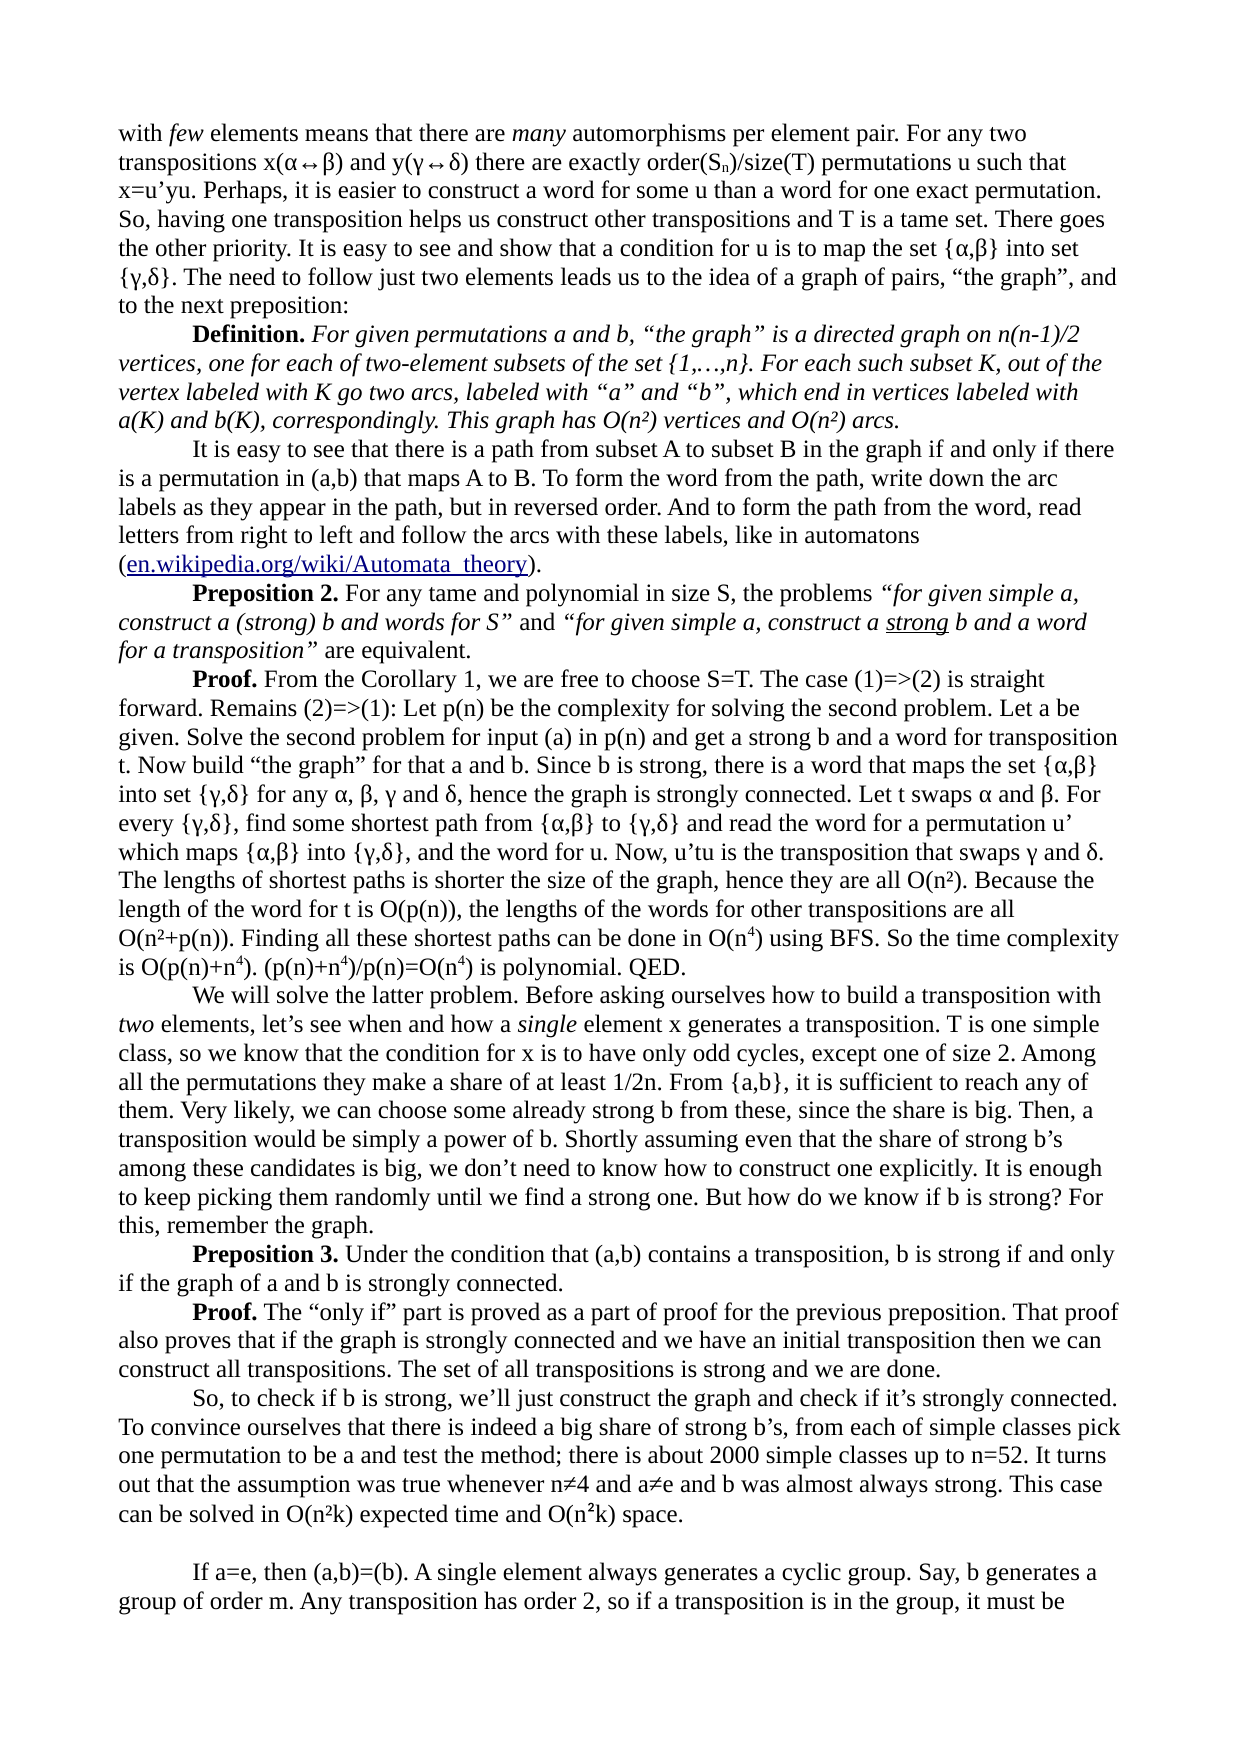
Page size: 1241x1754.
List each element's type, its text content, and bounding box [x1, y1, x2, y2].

text If a=e, then (a,b)=(b). A single element always generates a cyclic group. Say, b generates a group of order m. Any transposition has order 2, so if a transposition is in the group, it must be [118, 1557, 1122, 1615]
text Preposition 3. Under the condition that (a,b) contains a transposition, b is strong if and only if the graph of a and b is strongly connected. [118, 1239, 1122, 1297]
text Definition. For given permutations a and b, “the graph” is a directed graph on n(n-1)/2 vertices, one for each of two-element subsets of the set {1,…,n}. For each such subset K, out of the vertex labeled with K go two arcs, labeled with “a” and “b”, which end in vertices labeled with a(K) and b(K), correspondingly. This graph has O(n²) vertices and O(n²) arcs. [118, 319, 1122, 434]
text So, to check if b is strong, we’ll just construct the graph and check if it’s strongly connected. To convince ourselves that there is indeed a big share of strong b’s, from each of simple classes pick one permutation to be a and test the method; there is about 2000 simple classes up to n=52. It turns out that the assumption was true whenever n≠4 and a≠e and b was almost always strong. This case can be solved in O(n²k) expected time and O(n²k) space. [118, 1383, 1122, 1529]
text Preposition 2. For any tame and polynomial in size S, the problems “for given simple a, construct a (strong) b and words for S” and “for given simple a, construct a strong b and a word for a transposition” are equivalent. [118, 578, 1122, 664]
text Proof. From the Corollary 1, we are free to choose S=T. The case (1)=>(2) is straight forward. Remains (2)=>(1): Let p(n) be the complexity for solving the second problem. Let a be given. Solve the second problem for input (a) in p(n) and get a strong b and a word for transposition t. Now build “the graph” for that a and b. Since b is strong, there is a word that maps the set {α,β} into set {γ,δ} for any α, β, γ and δ, hence the graph is strongly connected. Let t swaps α and β. For every {γ,δ}, find some shortest path from {α,β} to {γ,δ} and read the word for a permutation u’ which maps {α,β} into {γ,δ}, and the word for u. Now, u’tu is the transposition that swaps γ and δ. The lengths of shortest paths is shorter the size of the graph, hence they are all O(n²). Because the length of the word for t is O(p(n)), the lengths of the words for other transpositions are all O(n²+p(n)). Finding all these shortest paths can be done in O(n4) using BFS. So the time complexity is O(p(n)+n4). (p(n)+n4)/p(n)=O(n4) is polynomial. QED. [118, 664, 1122, 981]
text It is easy to see that there is a path from subset A to subset B in the graph if and only if there is a permutation in (a,b) that maps A to B. To form the word from the path, write down the arc labels as they appear in the path, but in reversed order. And to form the path from the word, read letters from right to left and follow the arcs with these labels, like in automatons (en.wikipedia.org/wiki/Automata_theory). [118, 434, 1122, 578]
text with few elements means that there are many automorphisms per element pair. For any two transpositions x(α↔β) and y(γ↔δ) there are exactly order(Sn)/size(T) permutations u such that x=u’yu. Perhaps, it is easier to construct a word for some u than a word for one exact permutation. So, having one transposition helps us construct other transpositions and T is a tame set. There goes the other priority. It is easy to see and show that a condition for u is to map the set {α,β} into set {γ,δ}. The need to follow just two elements leads us to the idea of a graph of pairs, “the graph”, and to the next preposition: [118, 118, 1122, 319]
text Proof. The “only if” part is proved as a part of proof for the previous preposition. That proof also proves that if the graph is strongly connected and we have an initial transposition then we can construct all transpositions. The set of all transpositions is strong and we are done. [118, 1297, 1122, 1383]
text We will solve the latter problem. Before asking ourselves how to build a transposition with two elements, let’s see when and how a single element x generates a transposition. T is one simple class, so we know that the condition for x is to have only odd cycles, except one of size 2. Among all the permutations they make a share of at least 1/2n. From {a,b}, it is sufficient to reach any of them. Very likely, we can choose some already strong b from these, since the share is big. Then, a transposition would be simply a power of b. Shortly assuming even that the share of strong b’s among these candidates is big, we don’t need to know how to construct one explicitly. It is enough to keep picking them randomly until we find a strong one. But how do we know if b is strong? For this, remember the graph. [118, 981, 1122, 1239]
